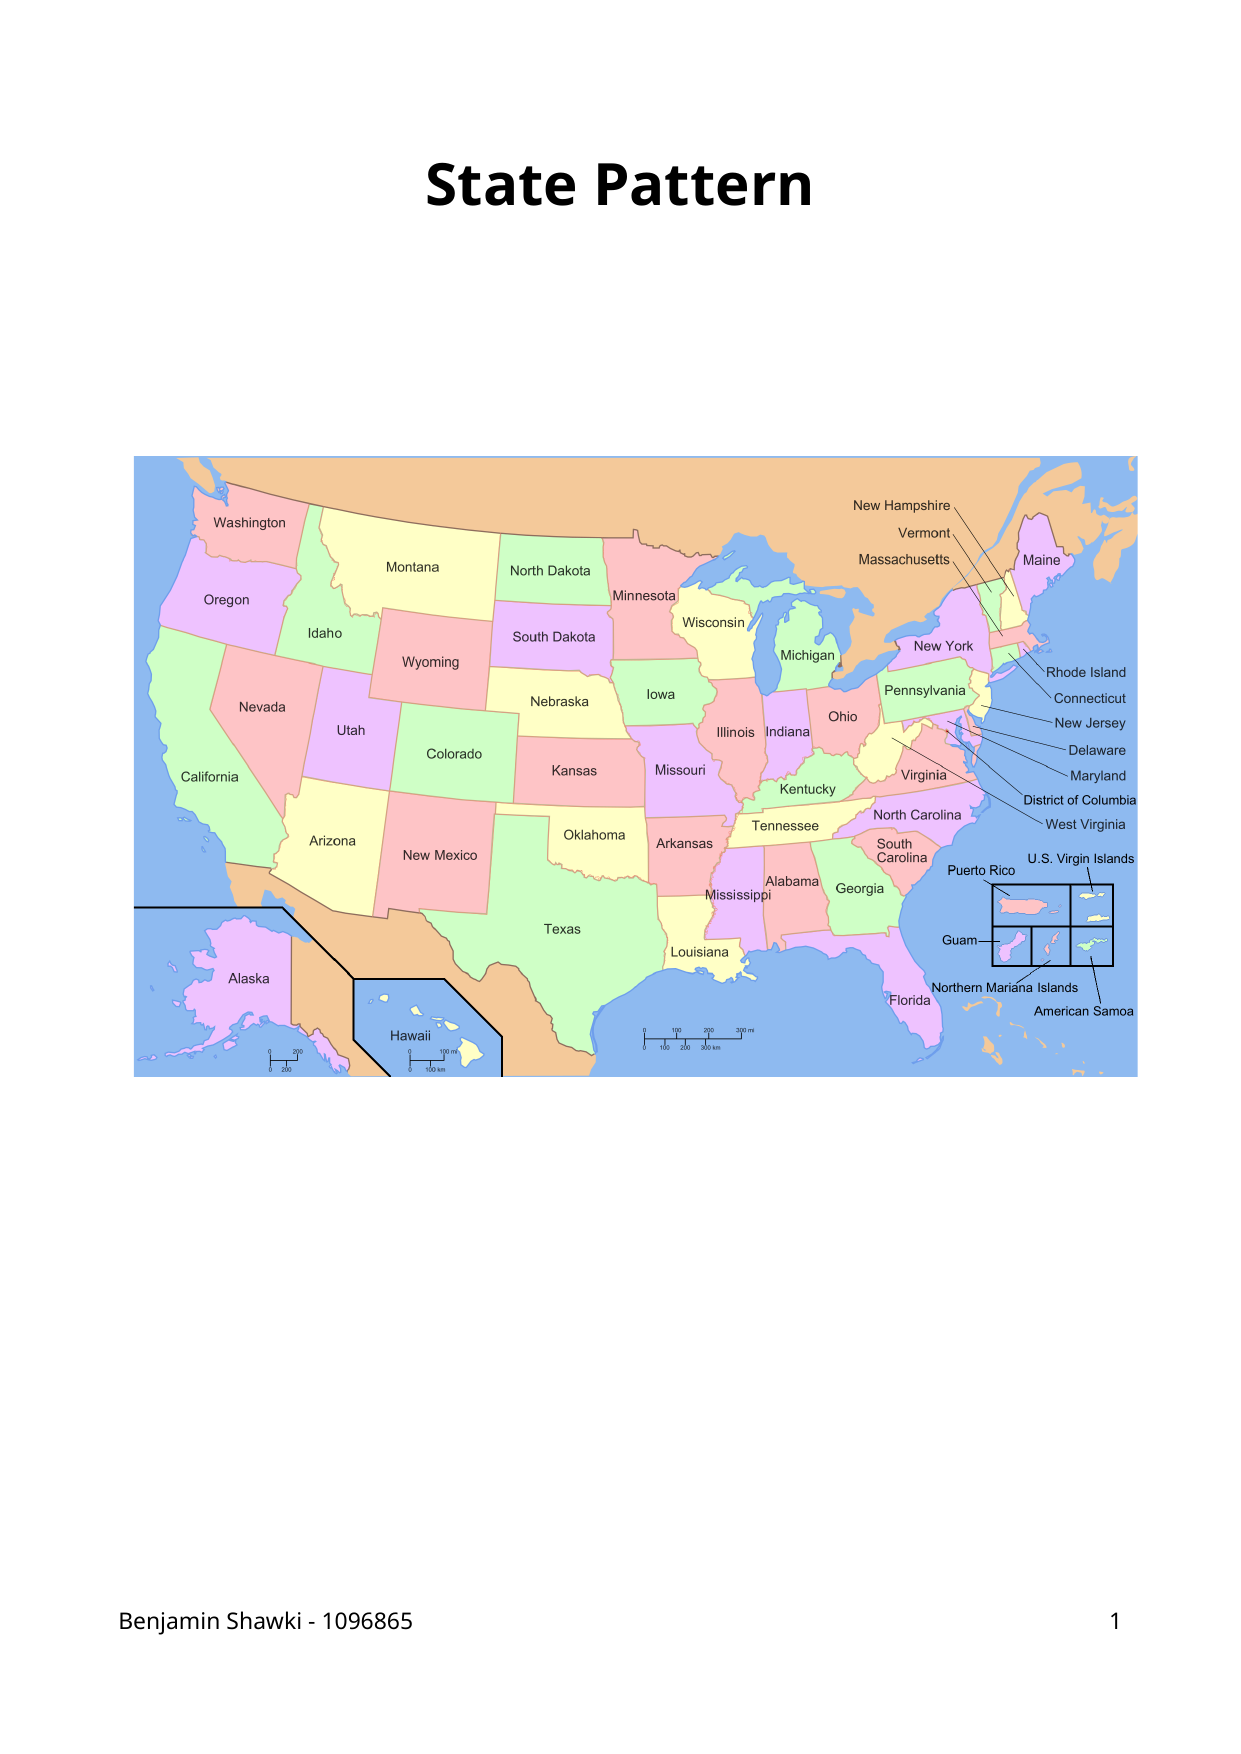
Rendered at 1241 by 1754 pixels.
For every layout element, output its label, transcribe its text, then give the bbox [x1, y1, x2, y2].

picture [133, 456, 1138, 1077]
title State Pattern [118, 143, 1122, 223]
